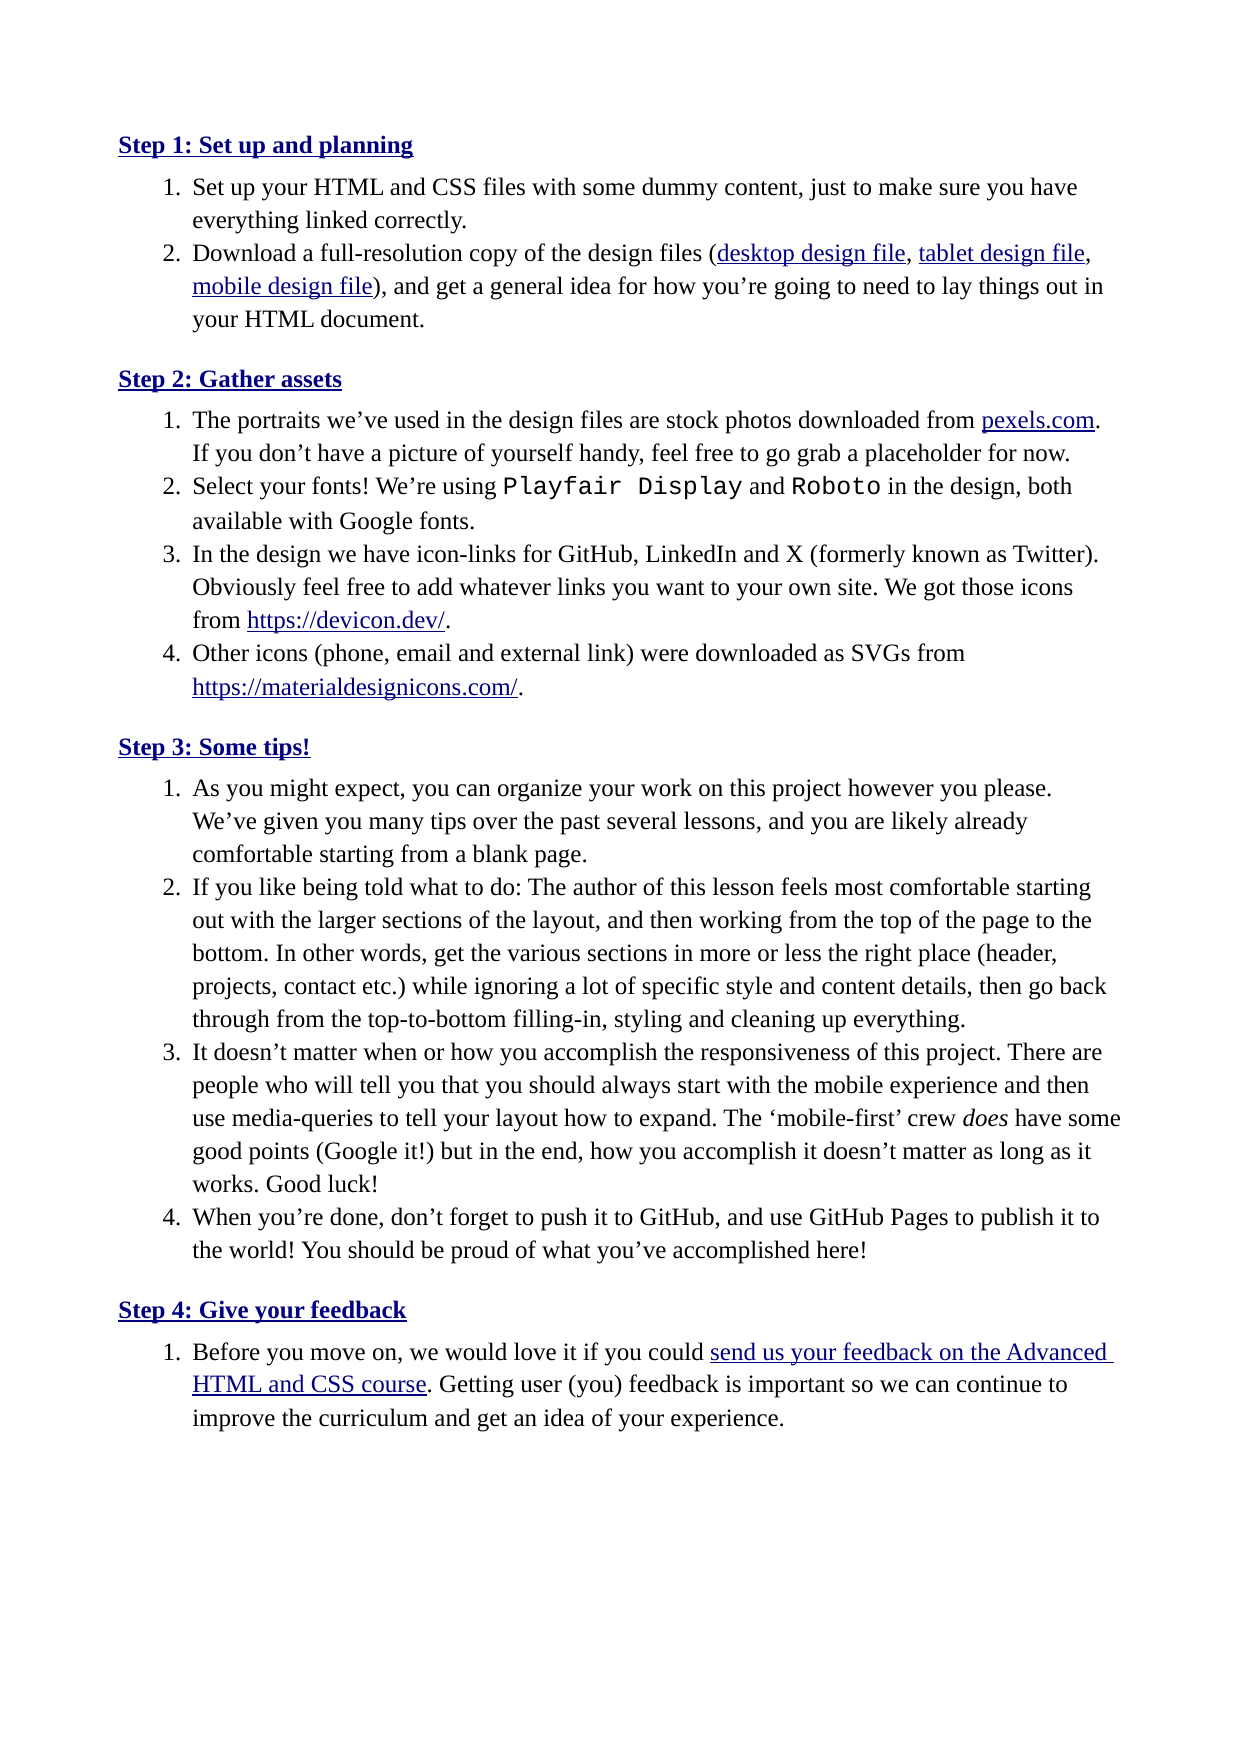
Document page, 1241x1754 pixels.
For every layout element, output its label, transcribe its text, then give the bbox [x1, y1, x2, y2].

list Select your fonts! We’re using Playfair Display and Roboto in the design, both available with Google fonts. [162, 471, 1122, 535]
list Other icons (phone, email and external link) were downloaded as SVGs from https://materialdesignicons.com/. [162, 638, 1122, 700]
list When you’re done, don’t forget to push it to GitHub, and use GitHub Pages to publish it to the world! You should be proud of what you’ve accomplished here! [162, 1202, 1122, 1264]
list If you like being told what to do: The author of this lesson feels most comfortable starting out with the larger sections of the layout, and then working from the top of the page to the bottom. In other words, get the various sections in more or less the right place (header, projects, contact etc.) while ignoring a lot of specific style and content details, then go back through from the top-to-bottom filling-in, styling and cleaning up everything. [162, 872, 1122, 1033]
list Download a full-resolution copy of the design files (desktop design file, tablet design file, mobile design file), and get a general idea for how you’re going to need to lay things out in your HTML document. [162, 238, 1122, 333]
list As you might expect, you can organize your work on this project however you please. We’ve given you many tips over the past several lessons, and you are likely already comfortable starting from a blank page. [162, 773, 1122, 868]
list Set up your HTML and CSS files with some dummy content, just to make sure you have everything linked correctly. [162, 172, 1122, 234]
list In the design we have icon-links for GitHub, LinkedIn and X (formerly known as Twitter). Obviously feel free to add whatever links you want to your own site. We got those icons from https://devicon.dev/. [162, 539, 1122, 634]
subtitle Step 2: Gather assets [118, 364, 1122, 393]
subtitle Step 4: Give your feedback [118, 1295, 1122, 1324]
list It doesn’t matter when or how you accomplish the responsiveness of this project. There are people who will tell you that you should always start with the mobile experience and then use media-queries to tell your layout how to expand. The ‘mobile-first’ crew does have some good points (Google it!) but in the end, how you accomplish it doesn’t matter as long as it works. Good luck! [162, 1037, 1122, 1198]
list The portraits we’ve used in the design files are stock photos downloaded from pexels.com. If you don’t have a picture of yourself handy, feel free to go grab a placeholder for now. [162, 405, 1122, 467]
subtitle Step 3: Some tips! [118, 732, 1122, 760]
subtitle Step 1: Set up and planning [118, 131, 1122, 159]
list Before you move on, we would love it if you could send us your feedback on the Advanced HTML and CSS course. Getting user (you) feedback is important so we can continue to improve the curriculum and get an idea of your experience. [162, 1337, 1122, 1431]
